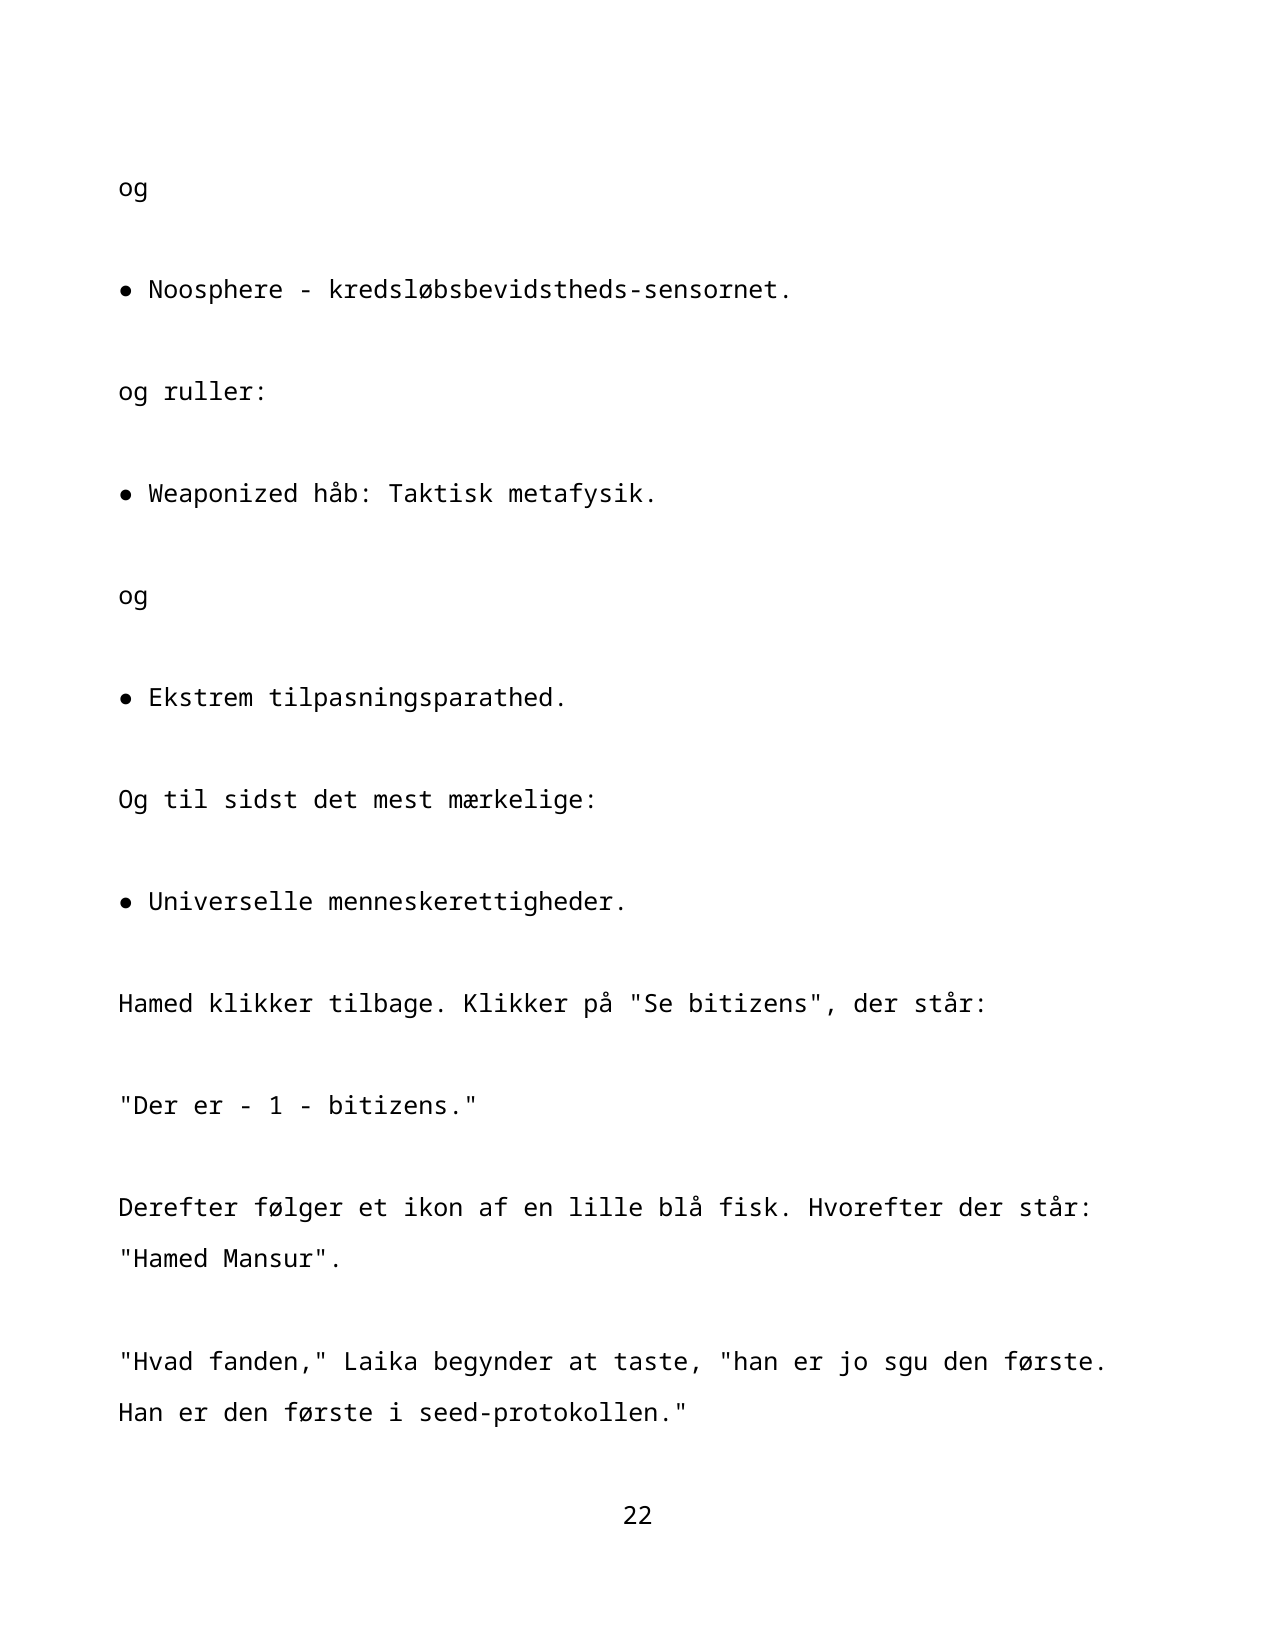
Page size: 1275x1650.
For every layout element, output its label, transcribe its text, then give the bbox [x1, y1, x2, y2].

text og ruller: [118, 373, 1157, 407]
text ● Universelle menneskerettigheder. [118, 884, 1157, 918]
text Hamed klikker tilbage. Klikker på "Se bitizens", der står: [118, 986, 1157, 1020]
text ● Noosphere - kredsløbsbevidstheds-sensornet. [118, 271, 1157, 305]
text og [118, 577, 1157, 612]
text Og til sidst det mest mærkelige: [118, 782, 1157, 816]
text ● Ekstrem tilpasningsparathed. [118, 679, 1157, 714]
text "Der er - 1 - bitizens." [118, 1088, 1157, 1122]
text "Hvad fanden," Laika begynder at taste, "han er jo sgu den første. Han er den første i seed-protokollen." [118, 1343, 1157, 1428]
text ● Weaponized håb: Taktisk metafysik. [118, 475, 1157, 509]
text og [118, 169, 1157, 203]
text Derefter følger et ikon af en lille blå fisk. Hvorefter der står: "Hamed Mansur". [118, 1190, 1157, 1275]
